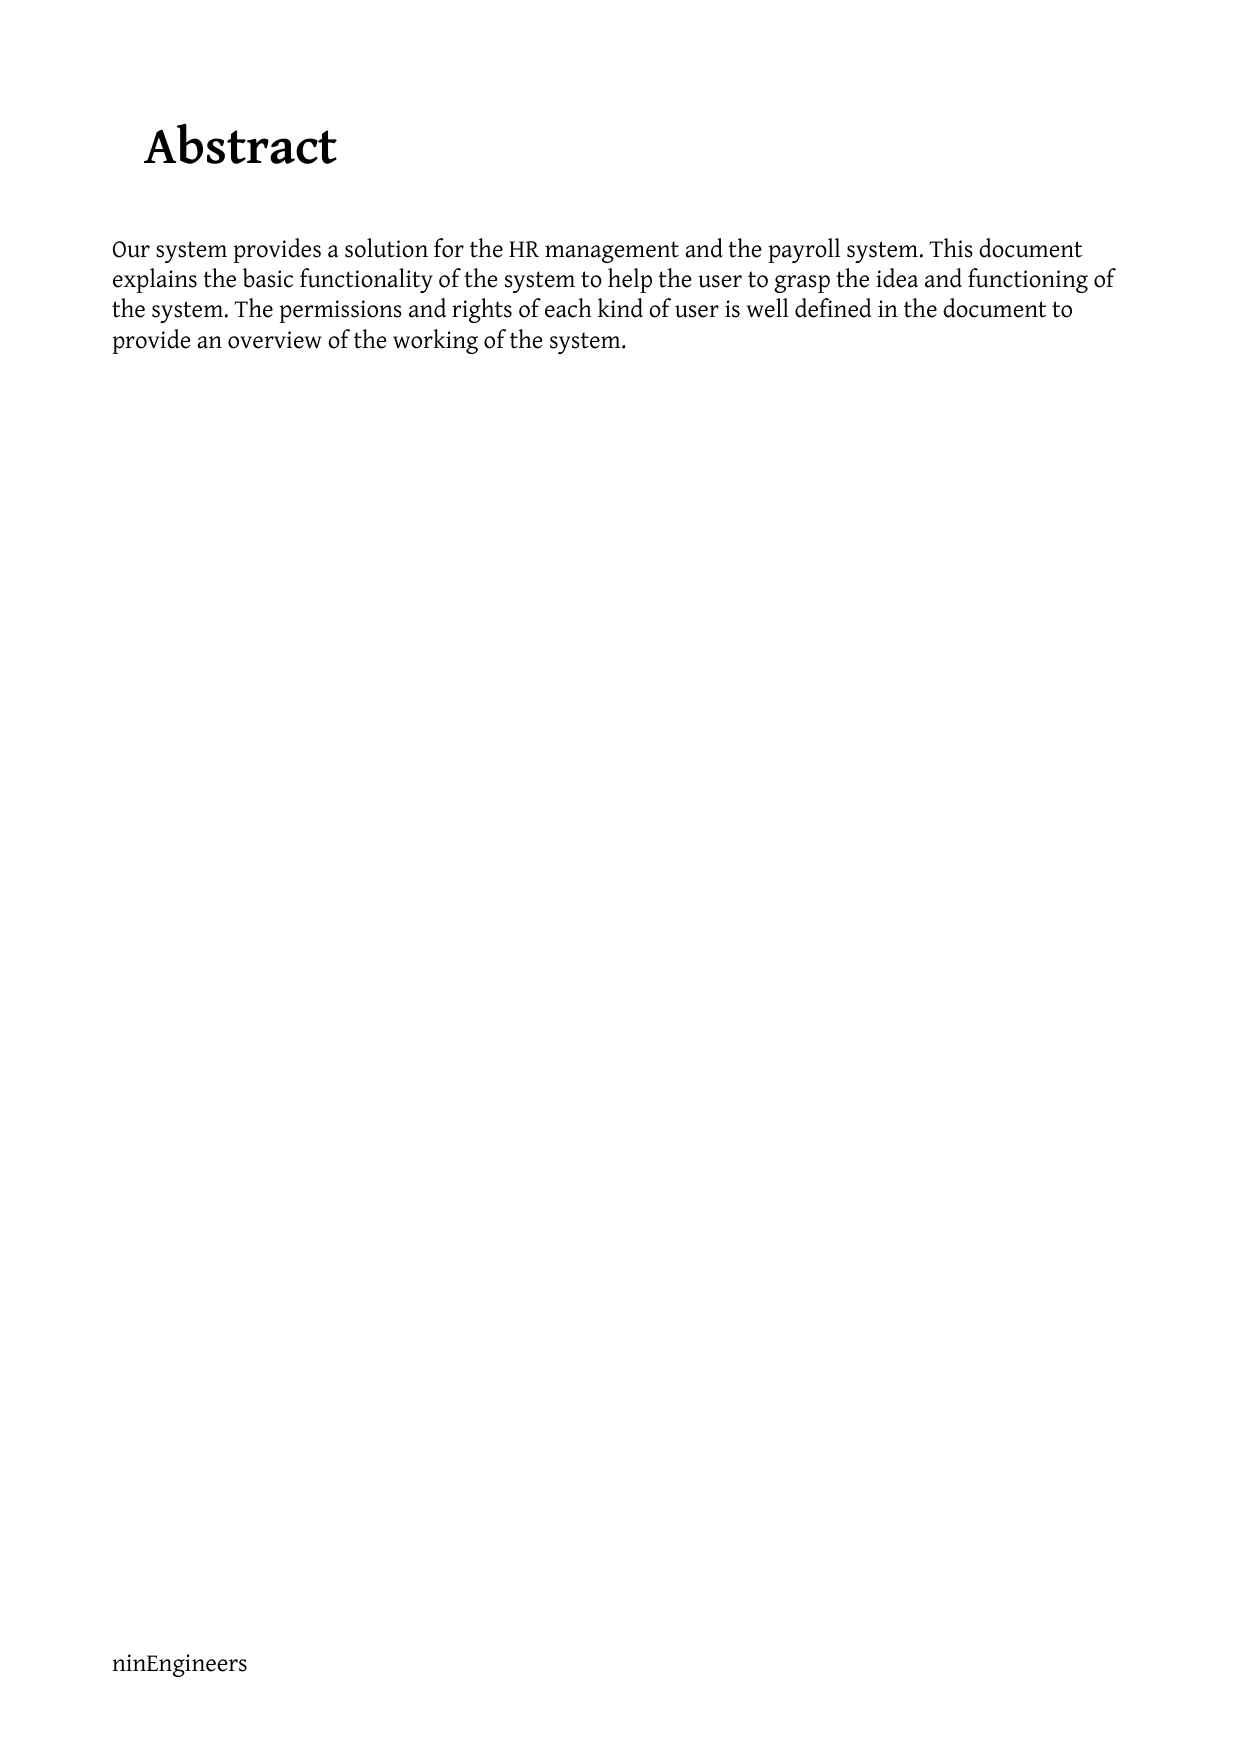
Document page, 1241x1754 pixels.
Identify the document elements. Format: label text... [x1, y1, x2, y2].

text Abstract [144, 118, 1122, 178]
text Our system provides a solution for the HR management and the payroll system. This document explains the basic functionality of the system to help the user to grasp the idea and functioning of the system. The permissions and rights of each kind of user is well defined in the document to provide an overview of the working of the system. [112, 235, 1122, 355]
